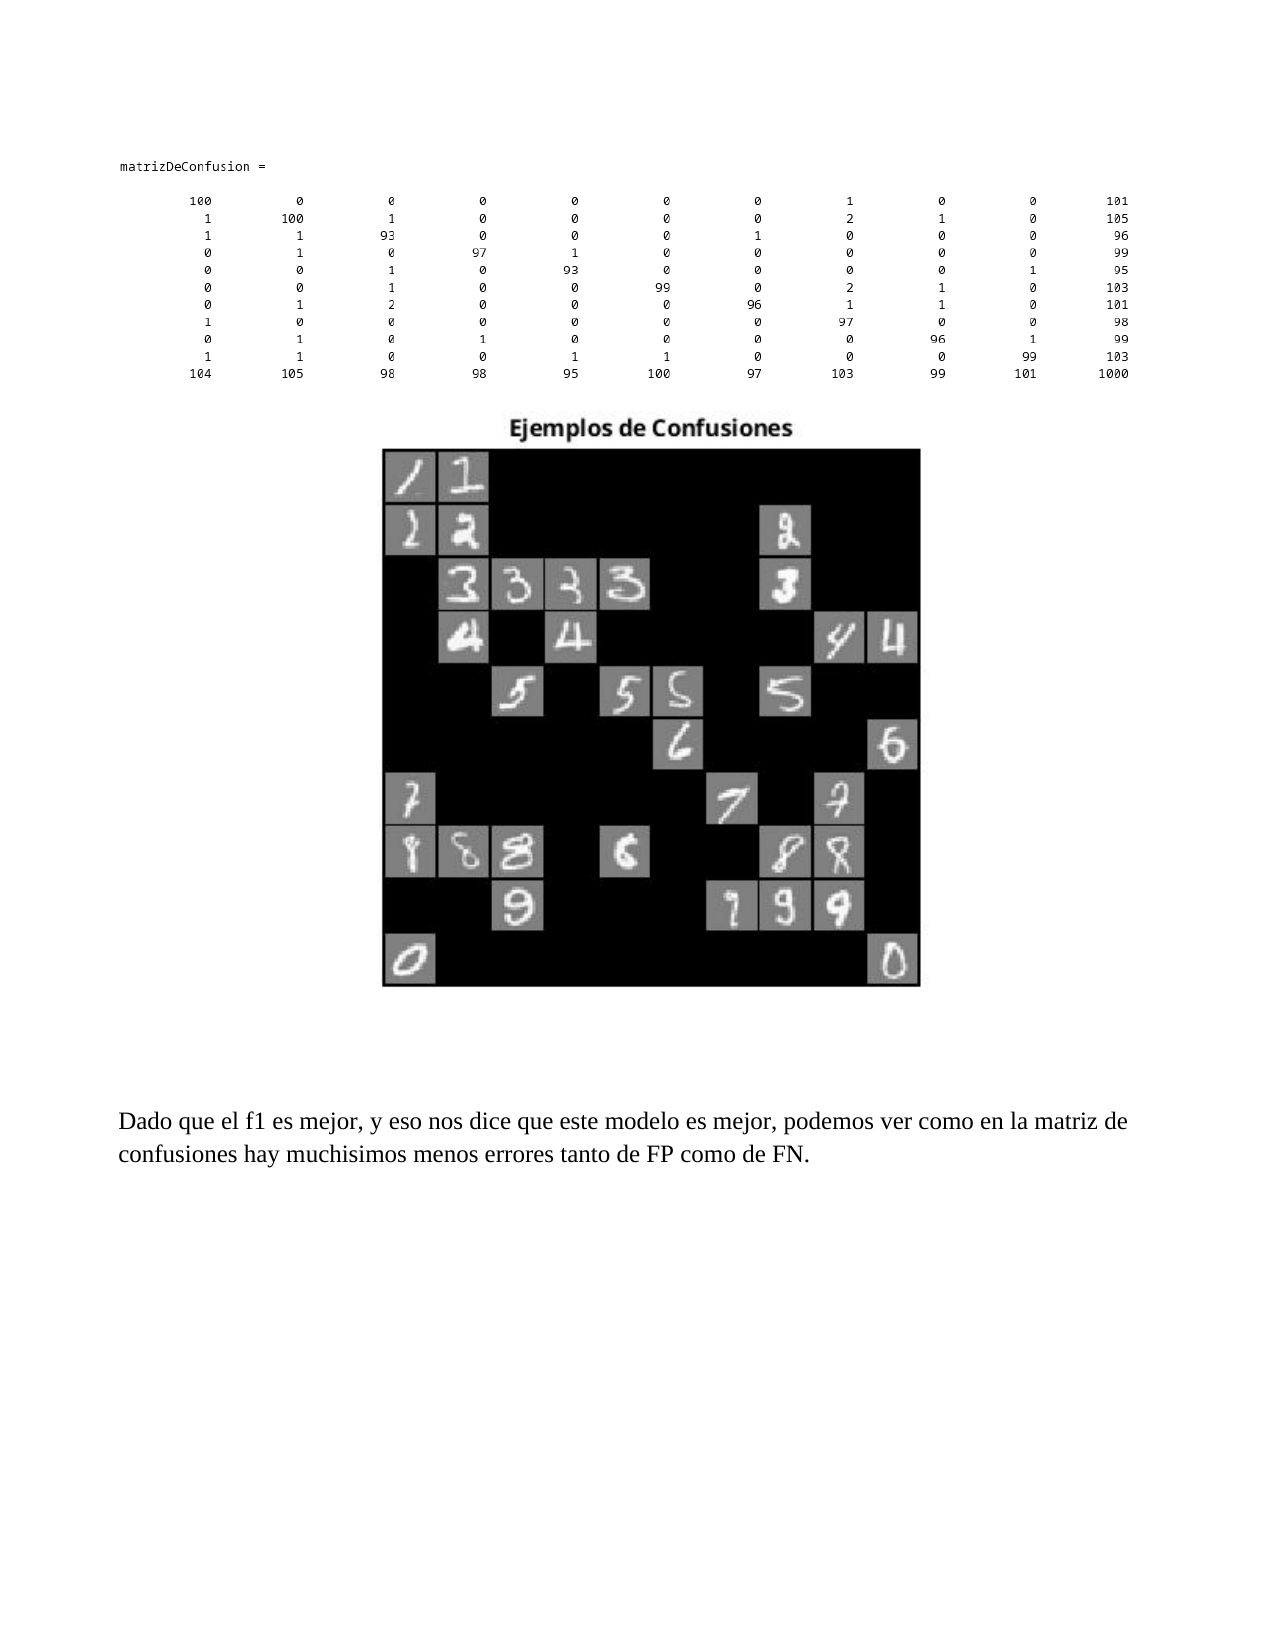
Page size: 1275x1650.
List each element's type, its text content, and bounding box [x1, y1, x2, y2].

text Dado que el f1 es mejor, y eso nos dice que este modelo es mejor, podemos ver como en la matriz de confusiones hay muchisimos menos errores tanto de FP como de FN. [118, 1106, 1157, 1168]
picture [190, 399, 1082, 1059]
picture [118, 155, 1158, 389]
